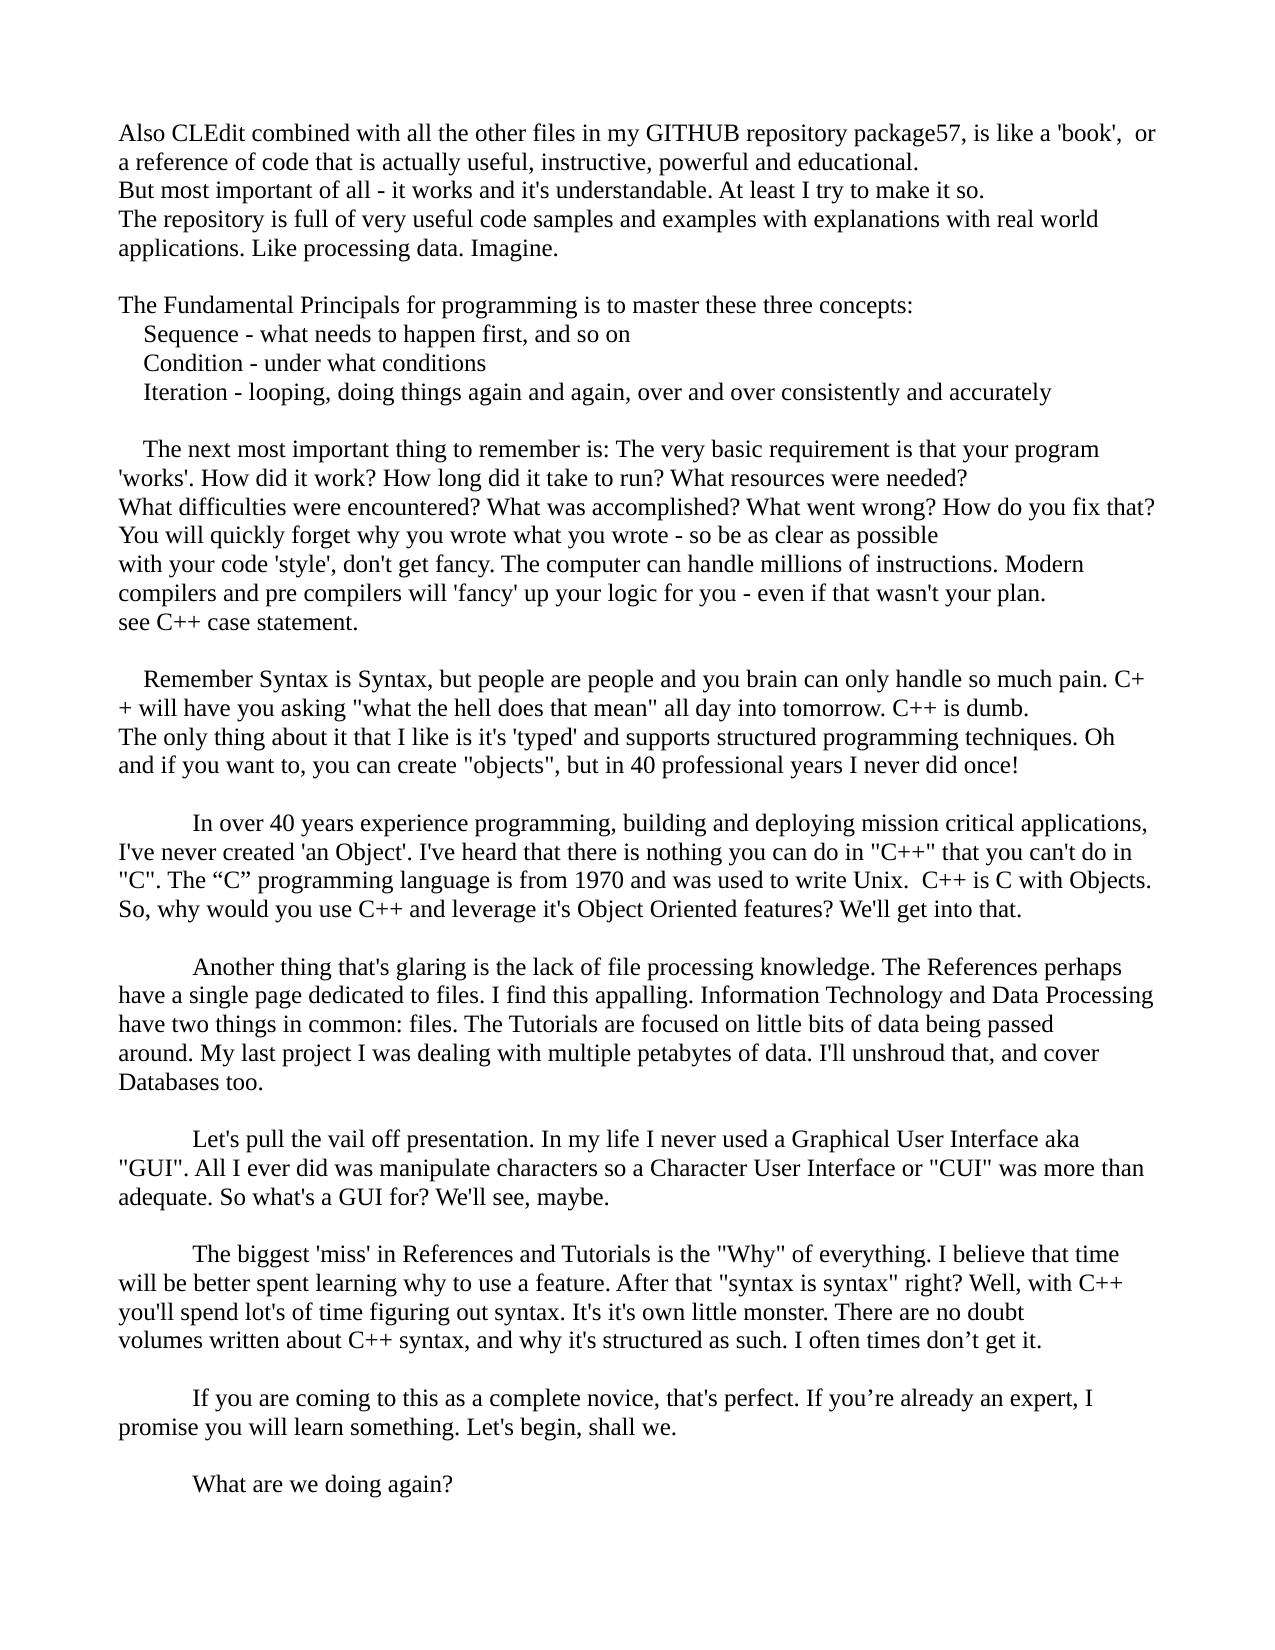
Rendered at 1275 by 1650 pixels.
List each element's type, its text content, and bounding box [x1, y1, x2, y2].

text Let's pull the vail off presentation. In my life I never used a Graphical User Interface aka "GUI". All I ever did was manipulate characters so a Character User Interface or "CUI" was more than adequate. So what's a GUI for? We'll see, maybe. [118, 1124, 1157, 1211]
text with your code 'style', don't get fancy. The computer can handle millions of instructions. Modern compilers and pre compilers will 'fancy' up your logic for you - even if that wasn't your plan. [118, 549, 1157, 607]
text Remember Syntax is Syntax, but people are people and you brain can only handle so much pain. C++ will have you asking "what the hell does that mean" all day into tomorrow. C++ is dumb. [118, 664, 1157, 722]
text But most important of all - it works and it's understandable. At least I try to make it so. [118, 176, 1157, 204]
text Condition - under what conditions [118, 348, 1157, 377]
text The Fundamental Principals for programming is to master these three concepts: [118, 291, 1157, 319]
text The next most important thing to remember is: The very basic requirement is that your program 'works'. How did it work? How long did it take to run? What resources were needed? [118, 434, 1157, 492]
text Iteration - looping, doing things again and again, over and over consistently and accurately [118, 377, 1157, 406]
text see C++ case statement. [118, 607, 1157, 636]
text volumes written about C++ syntax, and why it's structured as such. I often times don’t get it. [118, 1326, 1157, 1354]
text In over 40 years experience programming, building and deploying mission critical applications, I've never created 'an Object'. I've heard that there is nothing you can do in "C++" that you can't do in "C". The “C” programming language is from 1970 and was used to write Unix. C++ is C with Objects. So, why would you use C++ and leverage it's Object Oriented features? We'll get into that. [118, 808, 1157, 923]
text What are we doing again? [118, 1469, 1157, 1498]
text Also CLEdit combined with all the other files in my GITHUB repository package57, is like a 'book', or a reference of code that is actually useful, instructive, powerful and educational. [118, 118, 1157, 176]
text The biggest 'miss' in References and Tutorials is the "Why" of everything. I believe that time will be better spent learning why to use a feature. After that "syntax is syntax" right? Well, with C++ you'll spend lot's of time figuring out syntax. It's it's own little monster. There are no doubt [118, 1239, 1157, 1326]
text The repository is full of very useful code samples and examples with explanations with real world applications. Like processing data. Imagine. [118, 204, 1157, 262]
text What difficulties were encountered? What was accomplished? What went wrong? How do you fix that? You will quickly forget why you wrote what you wrote - so be as clear as possible [118, 492, 1157, 549]
text Sequence - what needs to happen first, and so on [118, 319, 1157, 348]
text The only thing about it that I like is it's 'typed' and supports structured programming techniques. Oh and if you want to, you can create "objects", but in 40 professional years I never did once! [118, 722, 1157, 779]
text Another thing that's glaring is the lack of file processing knowledge. The References perhaps have a single page dedicated to files. I find this appalling. Information Technology and Data Processing have two things in common: files. The Tutorials are focused on little bits of data being passed [118, 952, 1157, 1038]
text If you are coming to this as a complete novice, that's perfect. If you’re already an expert, I promise you will learn something. Let's begin, shall we. [118, 1383, 1157, 1441]
text around. My last project I was dealing with multiple petabytes of data. I'll unshroud that, and cover Databases too. [118, 1038, 1157, 1096]
